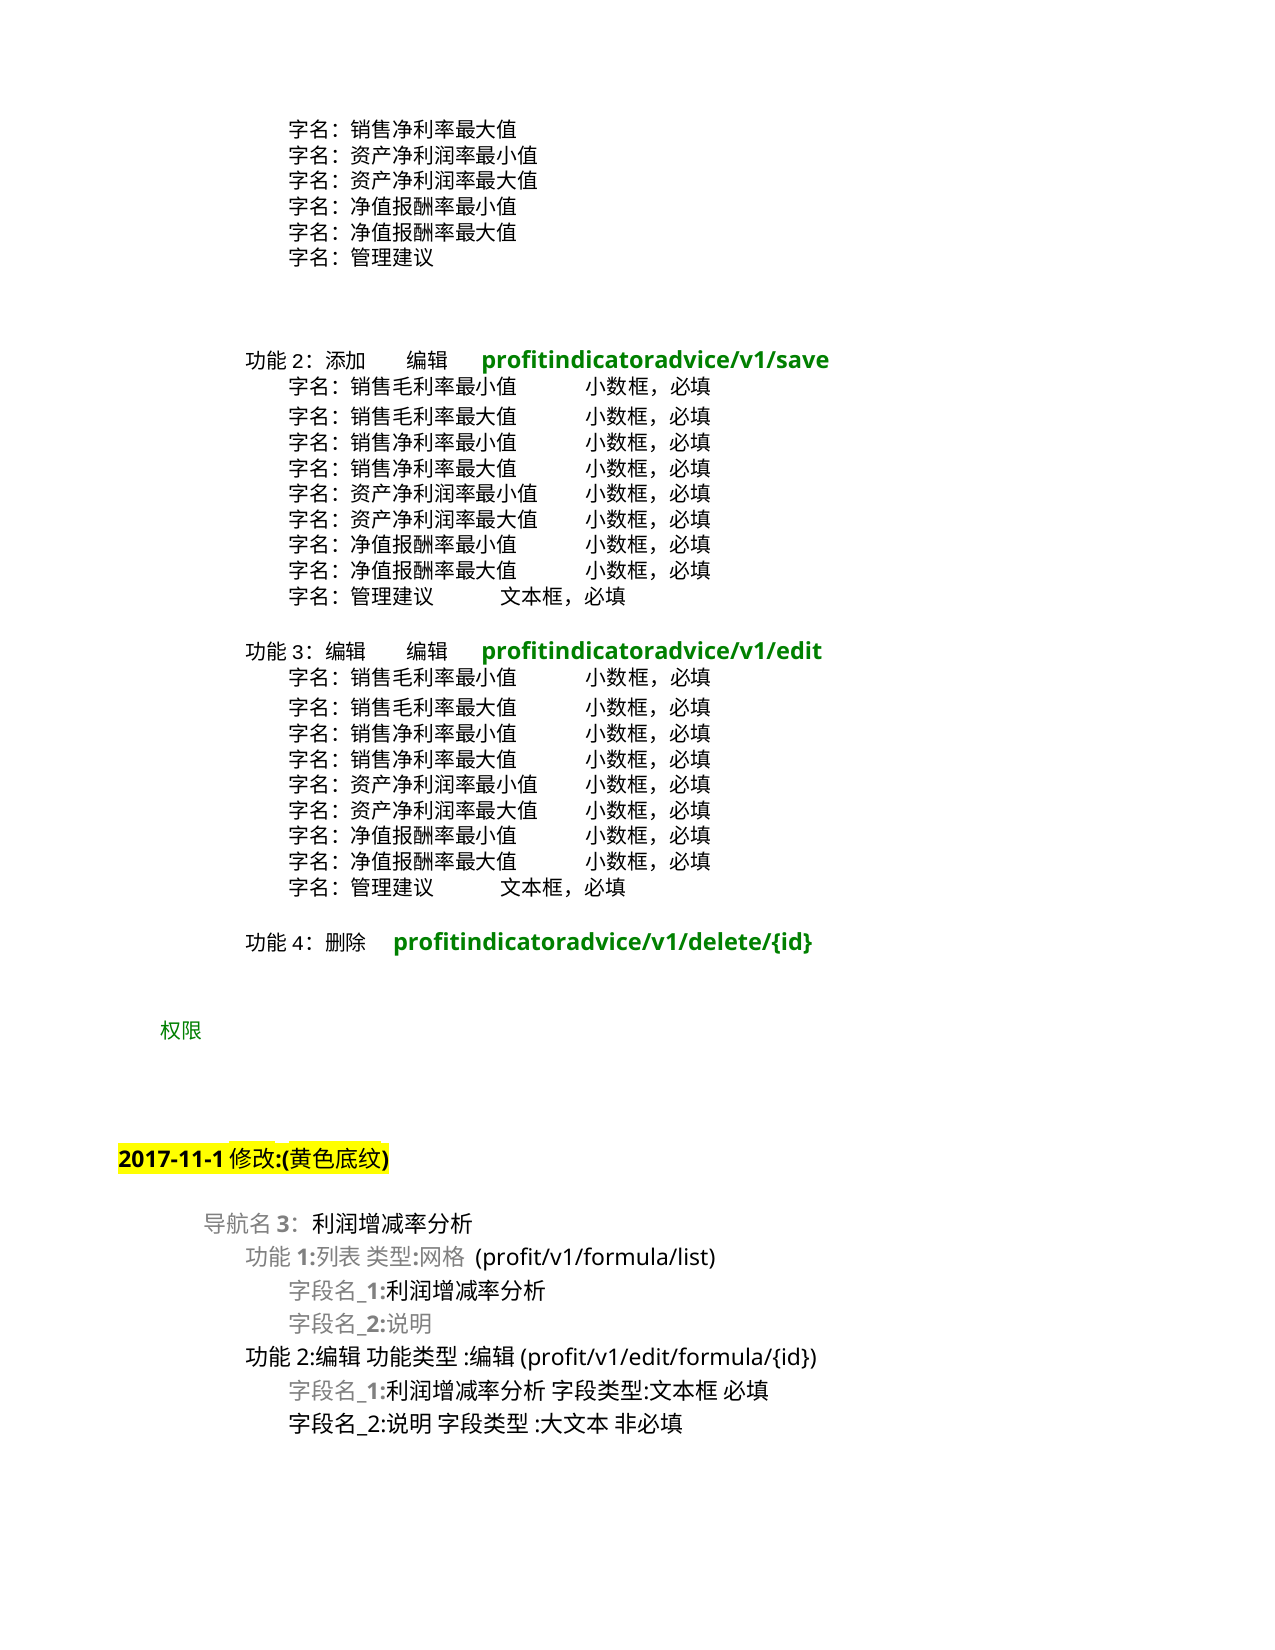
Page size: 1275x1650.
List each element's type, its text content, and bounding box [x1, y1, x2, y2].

text 字名：资产净利润率最小值 小数框，必填 [118, 482, 1157, 508]
text 字名：销售净利率最小值 小数框，必填 [118, 431, 1157, 457]
text 字名：销售毛利率最大值 小数框，必填 [118, 401, 1157, 431]
text 字名：销售净利率最大值 小数框，必填 [118, 748, 1157, 773]
text 功能1:列表 类型:网格 (profit/​v1/formula/list) [118, 1239, 1157, 1272]
text 字名：销售毛利率最大值 小数框，必填 [118, 692, 1157, 722]
text 字名：净值报酬率最大值 小数框，必填 [118, 850, 1157, 876]
text 字段名_2:说明 字段类型 :大文本 非必填 [118, 1406, 1157, 1439]
text 字段名_1:利润增减率分析 [118, 1272, 1157, 1306]
text 字名：资产净利润率最大值 [118, 169, 1157, 195]
text 字名：净值报酬率最小值 小数框，必填 [118, 824, 1157, 850]
text 字名：管理建议 文本框，必填 [118, 876, 1157, 901]
text 功能2:编辑 功能类型 :编辑 (profit/​v1/edit/formula/{id}) [118, 1339, 1157, 1372]
text 字名：销售毛利率最小值 小数 框，必填 [118, 375, 1157, 401]
text 字名：资产净利润率最小值 小数框，必填 [118, 773, 1157, 799]
text 字名：资产净利润率最小值 [118, 144, 1157, 169]
text 字名：销售净利率最大值 小数框，必填 [118, 457, 1157, 482]
text 字名：销售毛利率最小值 小数 框，必填 [118, 666, 1157, 692]
text 功能3：编辑 编辑 profitindicatoradvice/v1/edit [118, 634, 1157, 666]
text 字名：销售净利率最小值 小数框，必填 [118, 722, 1157, 748]
text 字名：净值报酬率最大值 小数框，必填 [118, 559, 1157, 585]
text 字名：净值报酬率最小值 [118, 195, 1157, 221]
text 权限 [118, 1013, 1157, 1045]
text 字名：净值报酬率最大值 [118, 221, 1157, 246]
text 字段名_2:说明 [118, 1306, 1157, 1339]
text 字名：管理建议 文本框，必填 [118, 585, 1157, 610]
text 字名：销售净利率最大值 [118, 118, 1157, 144]
text 字名：净值报酬率最小值 小数框，必填 [118, 533, 1157, 559]
text 功能2：添加 编辑 profitindicatoradvice/v1/save [118, 343, 1157, 375]
text 字段名_1:利润增减率分析 字段类型:文本框 必填 [118, 1372, 1157, 1406]
text 功能4：删除 profitindicatoradvice/v1/delete/{id} [118, 925, 1157, 957]
text 字名：资产净利润率最大值 小数框，必填 [118, 799, 1157, 824]
text 字名：资产净利润率最大值 小数框，必填 [118, 508, 1157, 533]
text 2017-11-1修改:(黄色底纹) [118, 1141, 1157, 1174]
text 导航名3：利润增减率分析 [118, 1206, 1157, 1239]
text 字名：管理建议 [118, 246, 1157, 272]
